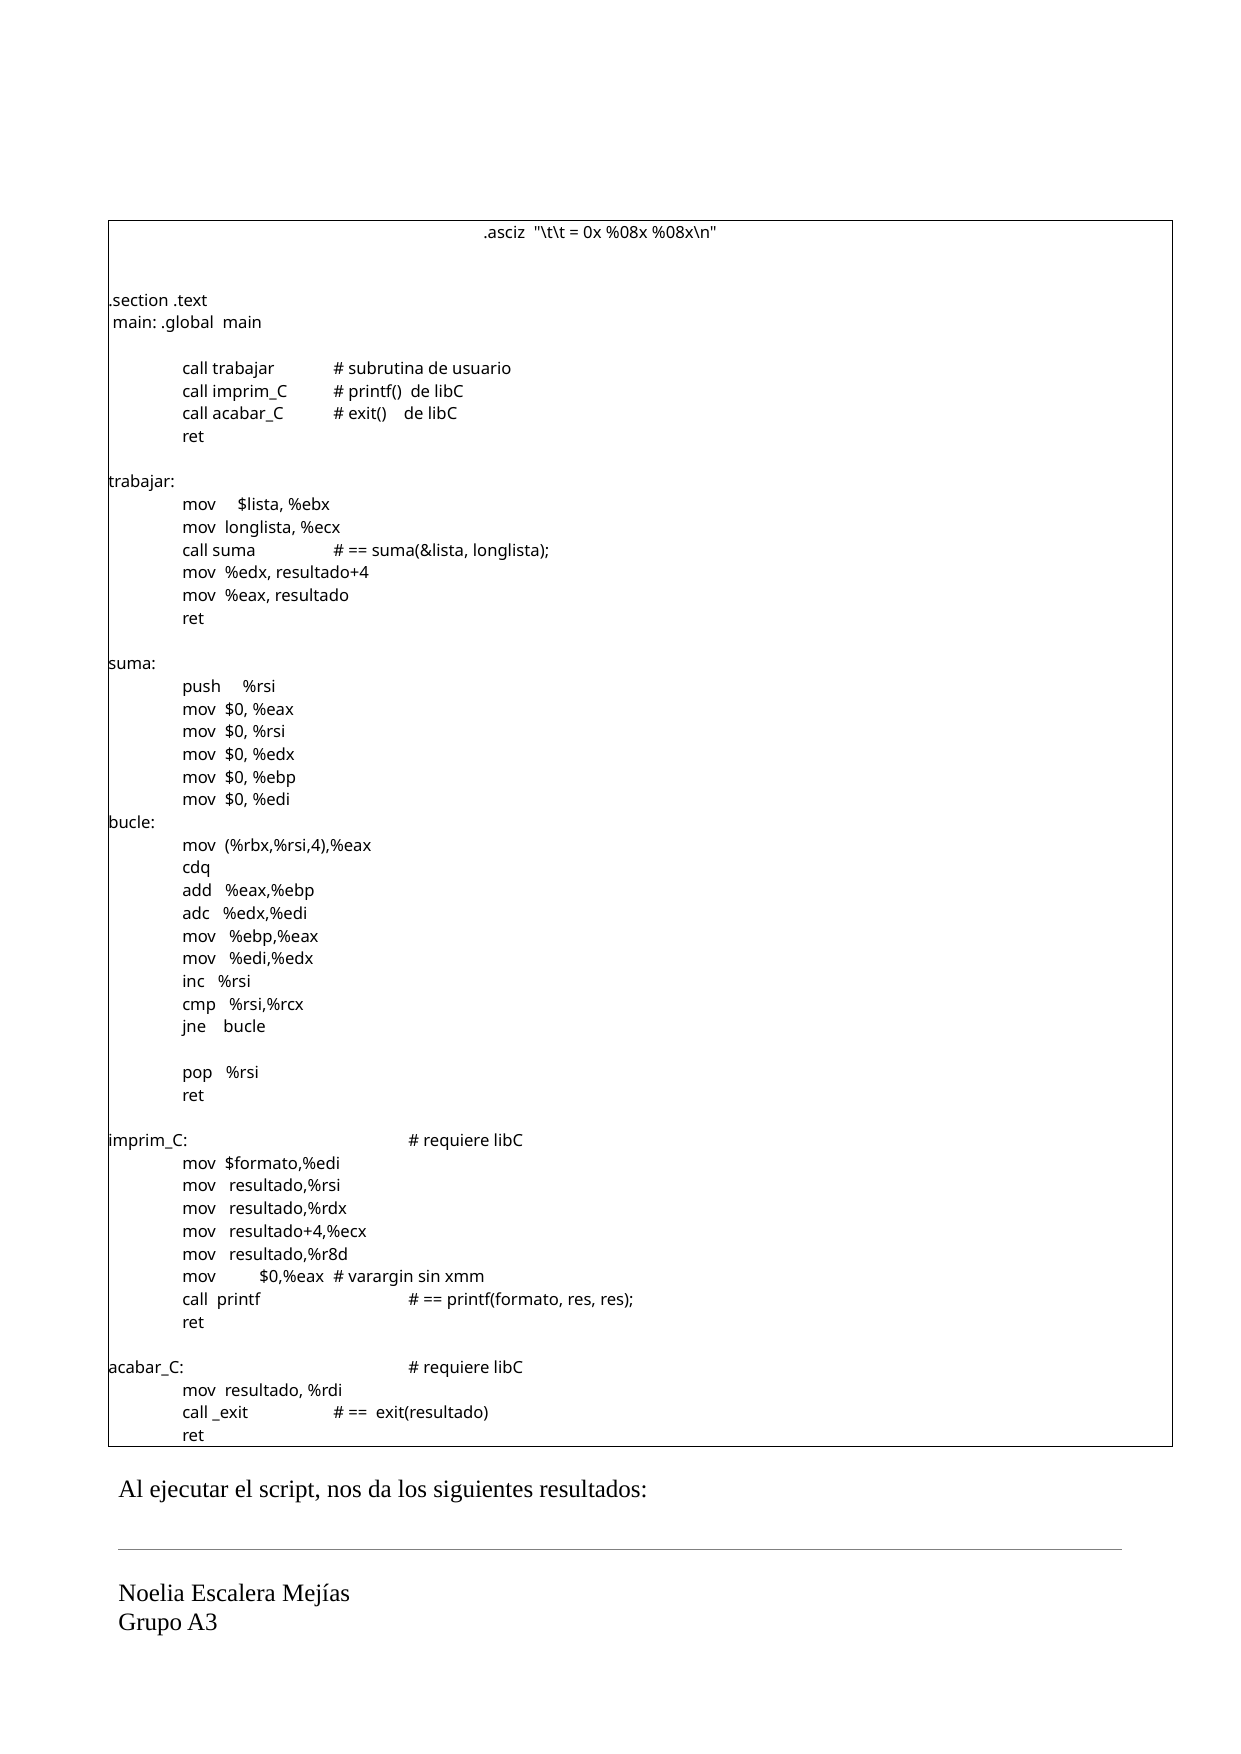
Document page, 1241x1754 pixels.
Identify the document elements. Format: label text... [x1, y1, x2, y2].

text Al ejecutar el script, nos da los siguientes resultados: [118, 1474, 1122, 1503]
